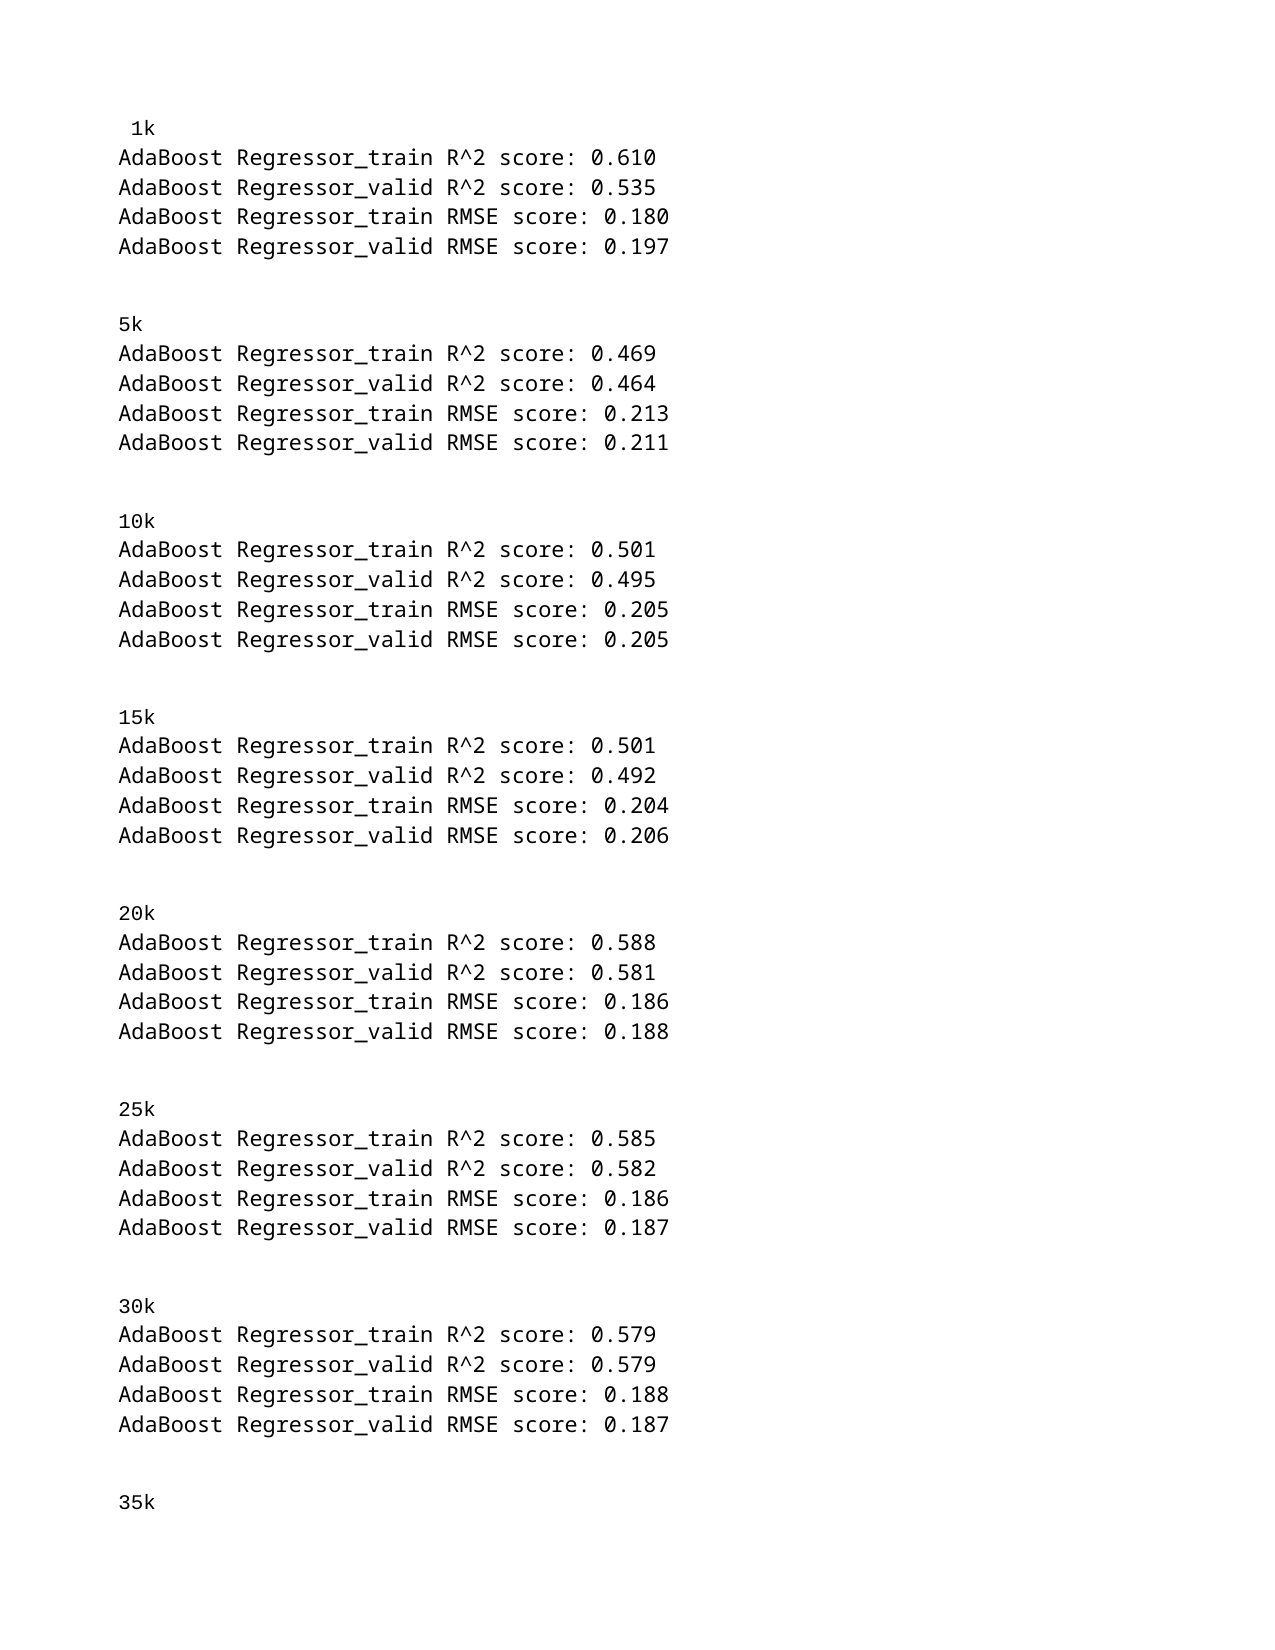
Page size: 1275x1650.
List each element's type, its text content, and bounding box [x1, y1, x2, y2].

text AdaBoost Regressor_train RMSE score: 0.186 [118, 986, 1157, 1016]
text AdaBoost Regressor_train RMSE score: 0.186 [118, 1183, 1157, 1212]
text AdaBoost Regressor_train R^2 score: 0.501 [118, 731, 1157, 760]
text AdaBoost Regressor_valid R^2 score: 0.492 [118, 760, 1157, 790]
text AdaBoost Regressor_valid RMSE score: 0.206 [118, 820, 1157, 850]
text 30k [118, 1296, 1157, 1319]
text AdaBoost Regressor_train R^2 score: 0.588 [118, 927, 1157, 957]
text AdaBoost Regressor_valid R^2 score: 0.582 [118, 1153, 1157, 1183]
text 35k [118, 1492, 1157, 1516]
text 15k [118, 707, 1157, 731]
text AdaBoost Regressor_valid R^2 score: 0.581 [118, 957, 1157, 986]
text AdaBoost Regressor_train RMSE score: 0.213 [118, 398, 1157, 427]
text AdaBoost Regressor_valid RMSE score: 0.188 [118, 1016, 1157, 1046]
text 1k [118, 118, 1157, 142]
text AdaBoost Regressor_train R^2 score: 0.585 [118, 1123, 1157, 1153]
text 5k [118, 314, 1157, 338]
text AdaBoost Regressor_train R^2 score: 0.501 [118, 534, 1157, 564]
text AdaBoost Regressor_valid R^2 score: 0.495 [118, 564, 1157, 594]
text AdaBoost Regressor_train RMSE score: 0.188 [118, 1379, 1157, 1409]
text AdaBoost Regressor_train R^2 score: 0.579 [118, 1319, 1157, 1349]
text AdaBoost Regressor_valid RMSE score: 0.211 [118, 427, 1157, 457]
text AdaBoost Regressor_valid R^2 score: 0.535 [118, 172, 1157, 201]
text 20k [118, 903, 1157, 927]
text 10k [118, 511, 1157, 534]
text AdaBoost Regressor_valid R^2 score: 0.579 [118, 1349, 1157, 1379]
text AdaBoost Regressor_train R^2 score: 0.610 [118, 142, 1157, 172]
text AdaBoost Regressor_train R^2 score: 0.469 [118, 338, 1157, 368]
text AdaBoost Regressor_valid RMSE score: 0.187 [118, 1212, 1157, 1242]
text AdaBoost Regressor_valid RMSE score: 0.197 [118, 231, 1157, 261]
text 25k [118, 1099, 1157, 1123]
text AdaBoost Regressor_valid R^2 score: 0.464 [118, 368, 1157, 398]
text AdaBoost Regressor_train RMSE score: 0.205 [118, 594, 1157, 624]
text AdaBoost Regressor_train RMSE score: 0.204 [118, 790, 1157, 820]
text AdaBoost Regressor_valid RMSE score: 0.205 [118, 624, 1157, 653]
text AdaBoost Regressor_valid RMSE score: 0.187 [118, 1409, 1157, 1438]
text AdaBoost Regressor_train RMSE score: 0.180 [118, 201, 1157, 231]
